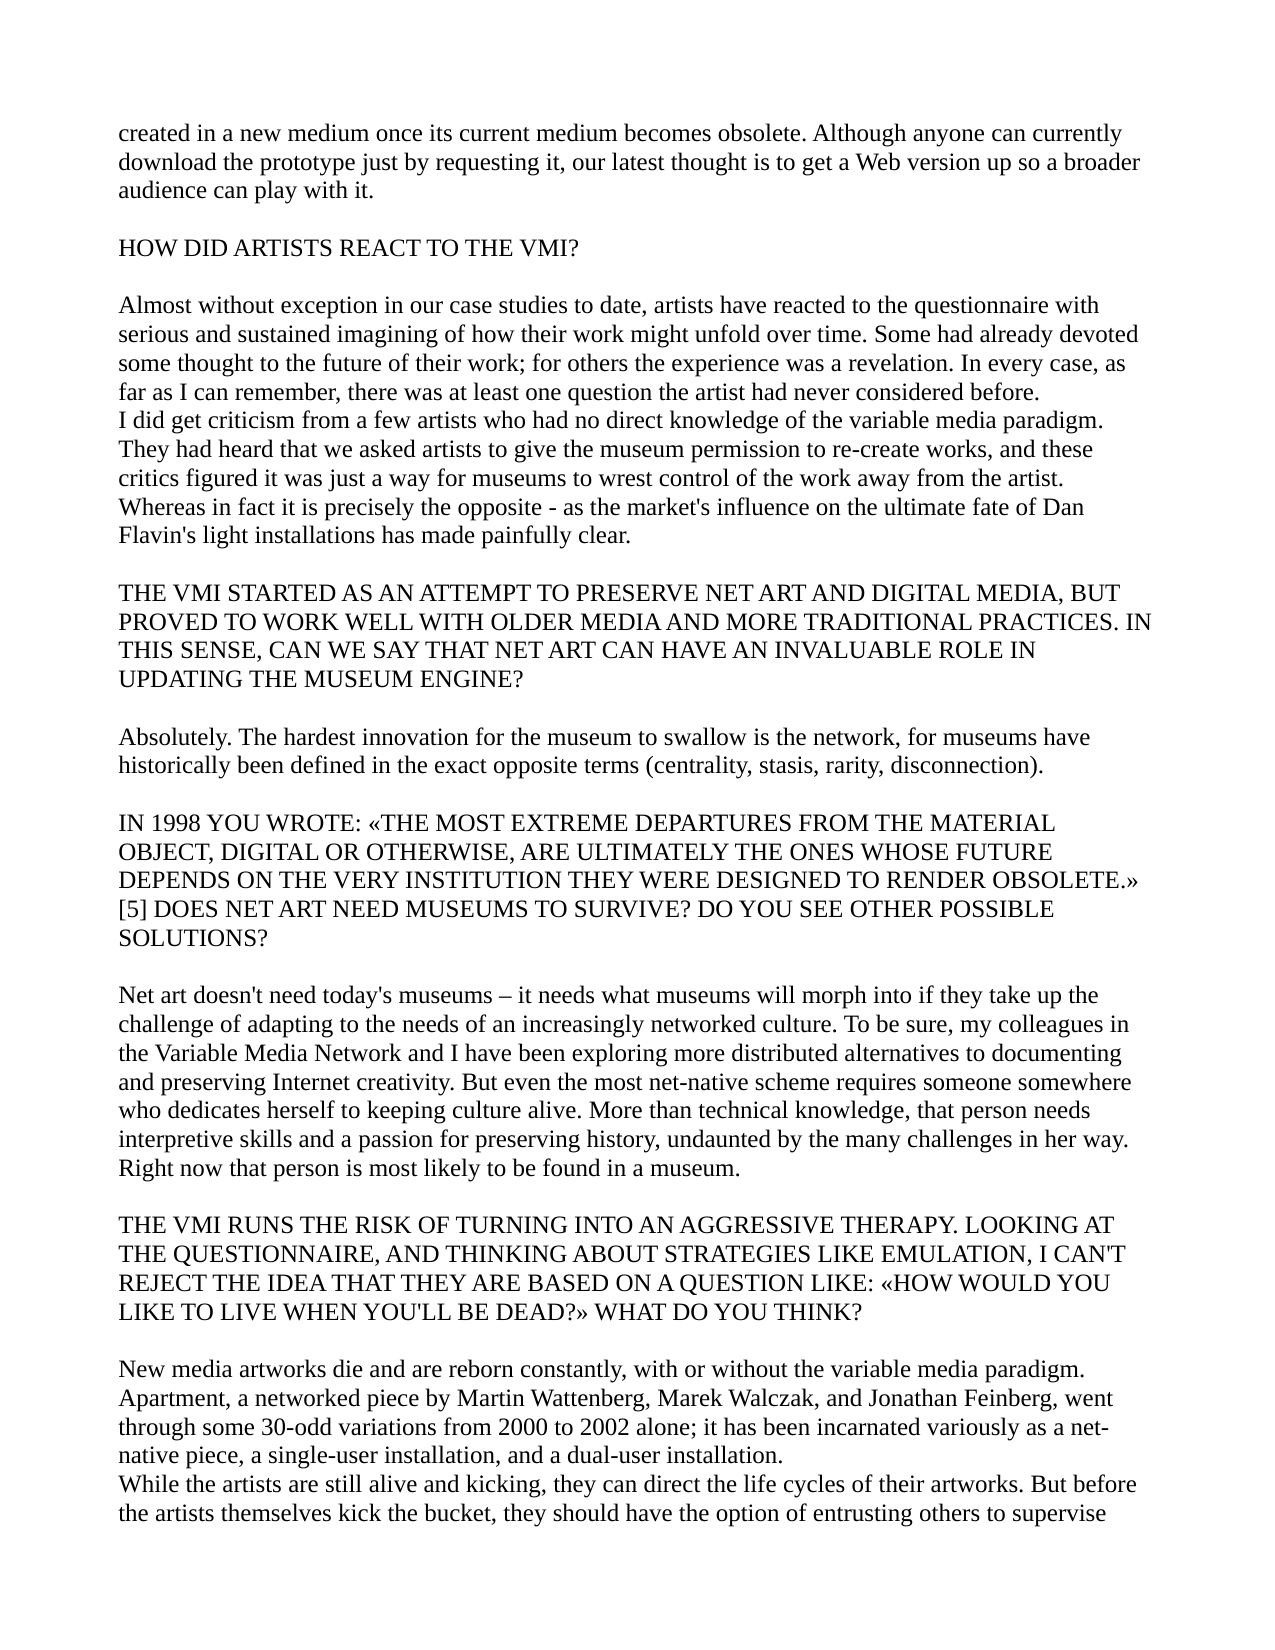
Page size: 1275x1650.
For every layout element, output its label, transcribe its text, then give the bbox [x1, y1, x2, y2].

text Net art doesn't need today's museums – it needs what museums will morph into if they take up the challenge of adapting to the needs of an increasingly networked culture. To be sure, my colleagues in the Variable Media Network and I have been exploring more distributed alternatives to documenting and preserving Internet creativity. But even the most net-native scheme requires someone somewhere who dedicates herself to keeping culture alive. More than technical knowledge, that person needs interpretive skills and a passion for preserving history, undaunted by the many challenges in her way. Right now that person is most likely to be found in a museum. [118, 981, 1157, 1182]
text Almost without exception in our case studies to date, artists have reacted to the questionnaire with serious and sustained imagining of how their work might unfold over time. Some had already devoted some thought to the future of their work; for others the experience was a revelation. In every case, as far as I can remember, there was at least one question the artist had never considered before. [118, 291, 1157, 406]
text THE VMI STARTED AS AN ATTEMPT TO PRESERVE NET ART AND DIGITAL MEDIA, BUT PROVED TO WORK WELL WITH OLDER MEDIA AND MORE TRADITIONAL PRACTICES. IN THIS SENSE, CAN WE SAY THAT NET ART CAN HAVE AN INVALUABLE ROLE IN UPDATING THE MUSEUM ENGINE? [118, 578, 1157, 693]
text IN 1998 YOU WROTE: «THE MOST EXTREME DEPARTURES FROM THE MATERIAL OBJECT, DIGITAL OR OTHERWISE, ARE ULTIMATELY THE ONES WHOSE FUTURE DEPENDS ON THE VERY INSTITUTION THEY WERE DESIGNED TO RENDER OBSOLETE.» [5] DOES NET ART NEED MUSEUMS TO SURVIVE? DO YOU SEE OTHER POSSIBLE SOLUTIONS? [118, 808, 1157, 952]
text THE VMI RUNS THE RISK OF TURNING INTO AN AGGRESSIVE THERAPY. LOOKING AT THE QUESTIONNAIRE, AND THINKING ABOUT STRATEGIES LIKE EMULATION, I CAN'T REJECT THE IDEA THAT THEY ARE BASED ON A QUESTION LIKE: «HOW WOULD YOU LIKE TO LIVE WHEN YOU'LL BE DEAD?» WHAT DO YOU THINK? [118, 1211, 1157, 1326]
text Absolutely. The hardest innovation for the museum to swallow is the network, for museums have historically been defined in the exact opposite terms (centrality, stasis, rarity, disconnection). [118, 722, 1157, 779]
text I did get criticism from a few artists who had no direct knowledge of the variable media paradigm. They had heard that we asked artists to give the museum permission to re-create works, and these critics figured it was just a way for museums to wrest control of the work away from the artist. Whereas in fact it is precisely the opposite - as the market's influence on the ultimate fate of Dan Flavin's light installations has made painfully clear. [118, 406, 1157, 549]
text While the artists are still alive and kicking, they can direct the life cycles of their artworks. But before the artists themselves kick the bucket, they should have the option of entrusting others to supervise [118, 1469, 1157, 1527]
text created in a new medium once its current medium becomes obsolete. Although anyone can currently download the prototype just by requesting it, our latest thought is to get a Web version up so a broader audience can play with it. [118, 118, 1157, 204]
text New media artworks die and are reborn constantly, with or without the variable media paradigm. Apartment, a networked piece by Martin Wattenberg, Marek Walczak, and Jonathan Feinberg, went through some 30-odd variations from 2000 to 2002 alone; it has been incarnated variously as a net-native piece, a single-user installation, and a dual-user installation. [118, 1354, 1157, 1469]
text HOW DID ARTISTS REACT TO THE VMI? [118, 233, 1157, 262]
